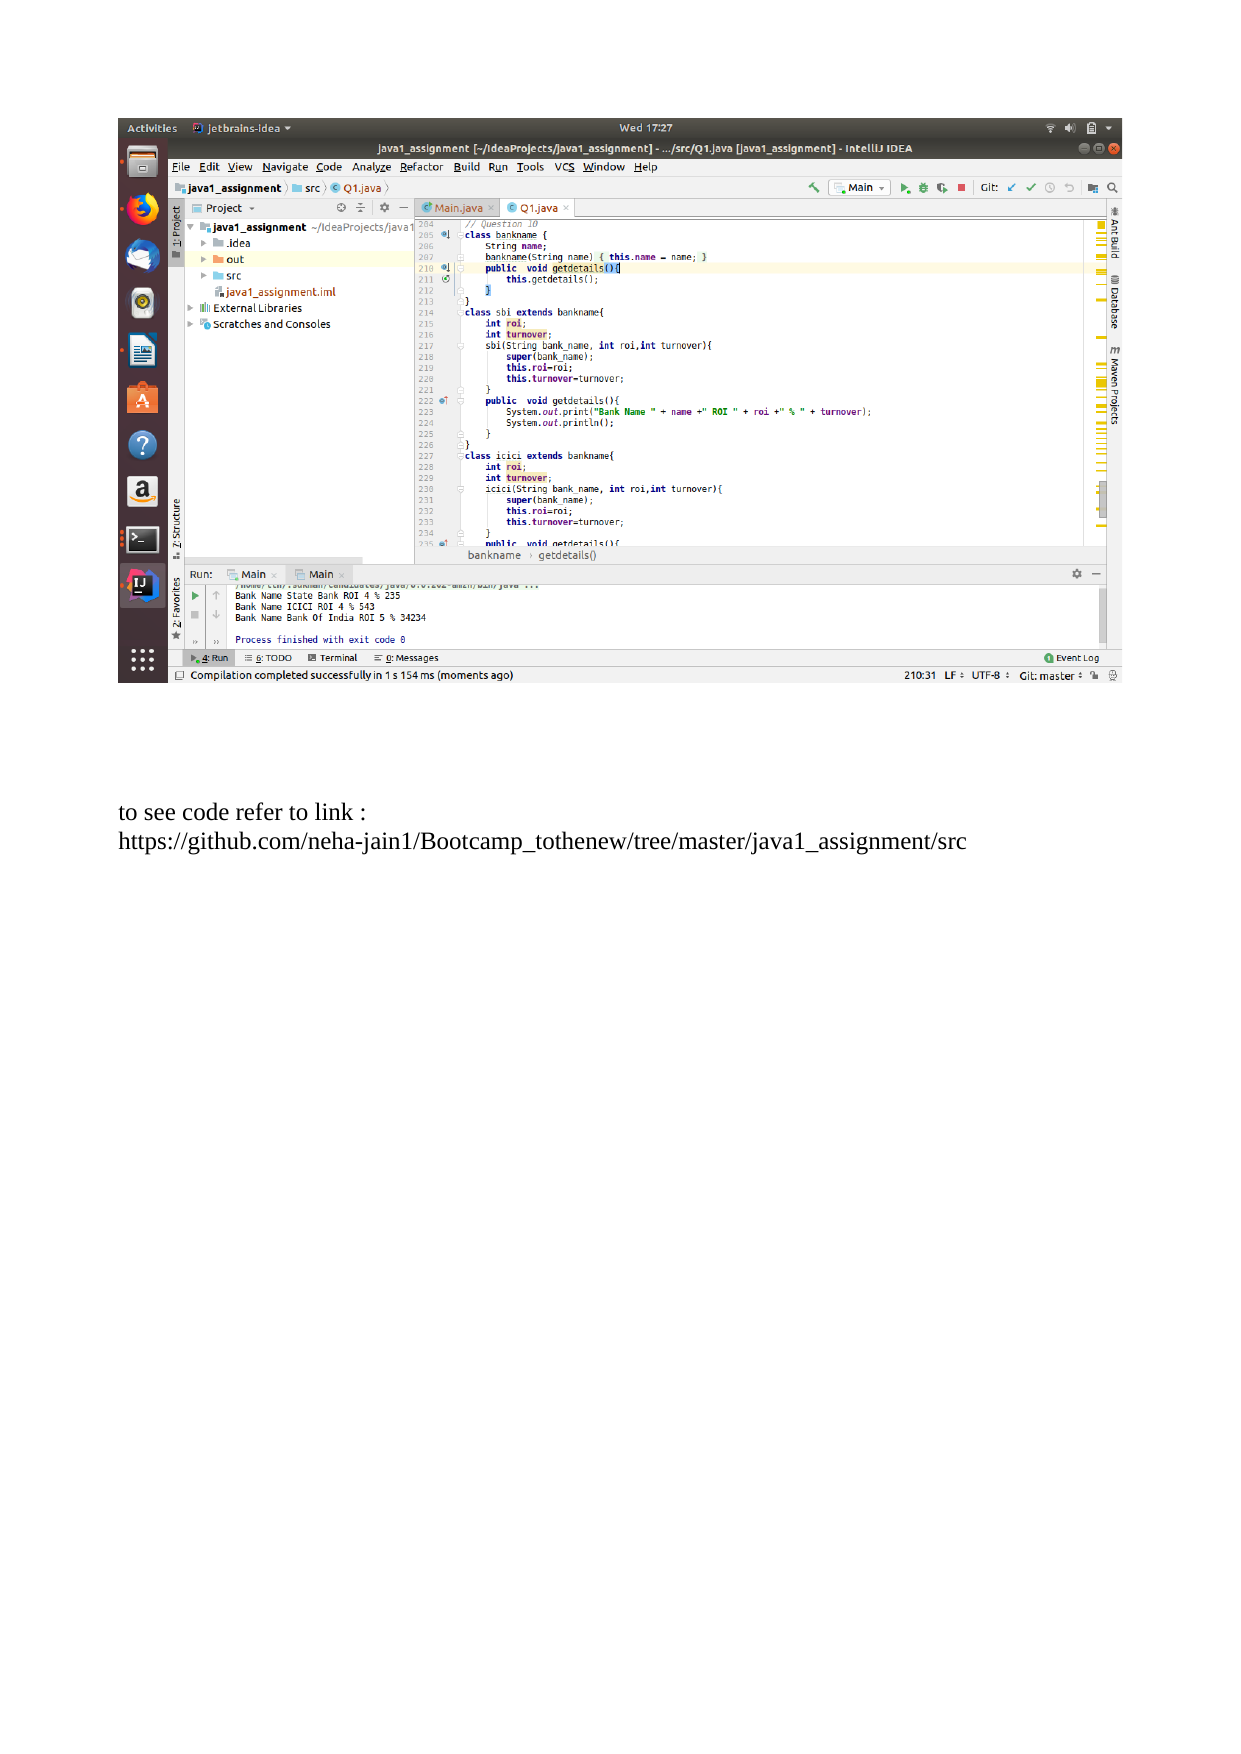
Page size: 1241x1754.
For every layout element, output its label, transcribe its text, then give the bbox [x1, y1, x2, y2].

text to see code refer to link : [118, 797, 1122, 826]
text https://github.com/neha-jain1/Bootcamp_tothenew/tree/master/java1_assignment/src [118, 826, 1122, 884]
picture [118, 118, 1123, 683]
